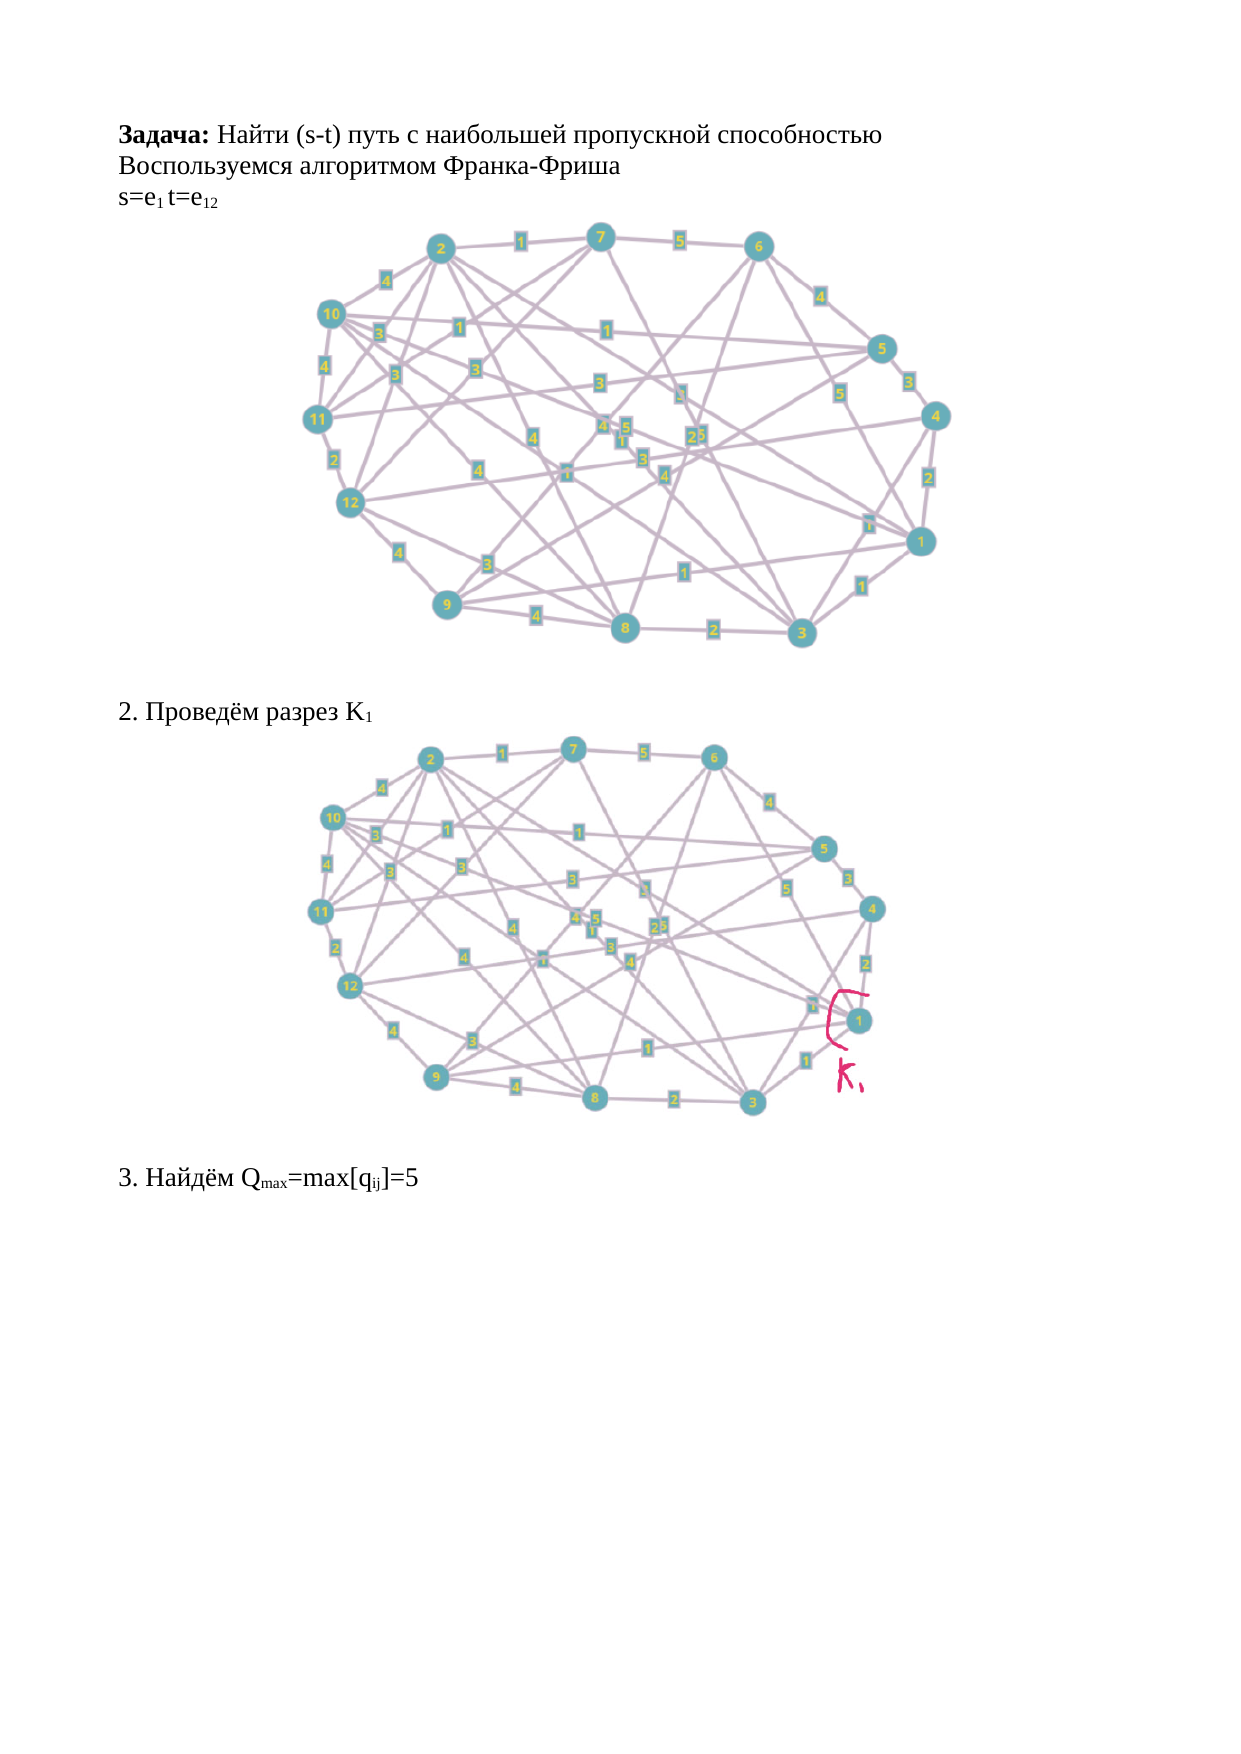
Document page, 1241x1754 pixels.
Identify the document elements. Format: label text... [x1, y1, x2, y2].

text 3. Найдём Qmax=max[qij]=5 [118, 1161, 1122, 1192]
picture [290, 726, 892, 1130]
picture [283, 211, 958, 664]
text 2. Проведём разрез K1 [118, 695, 1122, 726]
text Задача: Найти (s-t) путь с наибольшей пропускной способностью [118, 118, 1122, 149]
text Воспользуемся алгоритмом Франка-Фриша s=e1 t=e12 [118, 149, 1122, 212]
